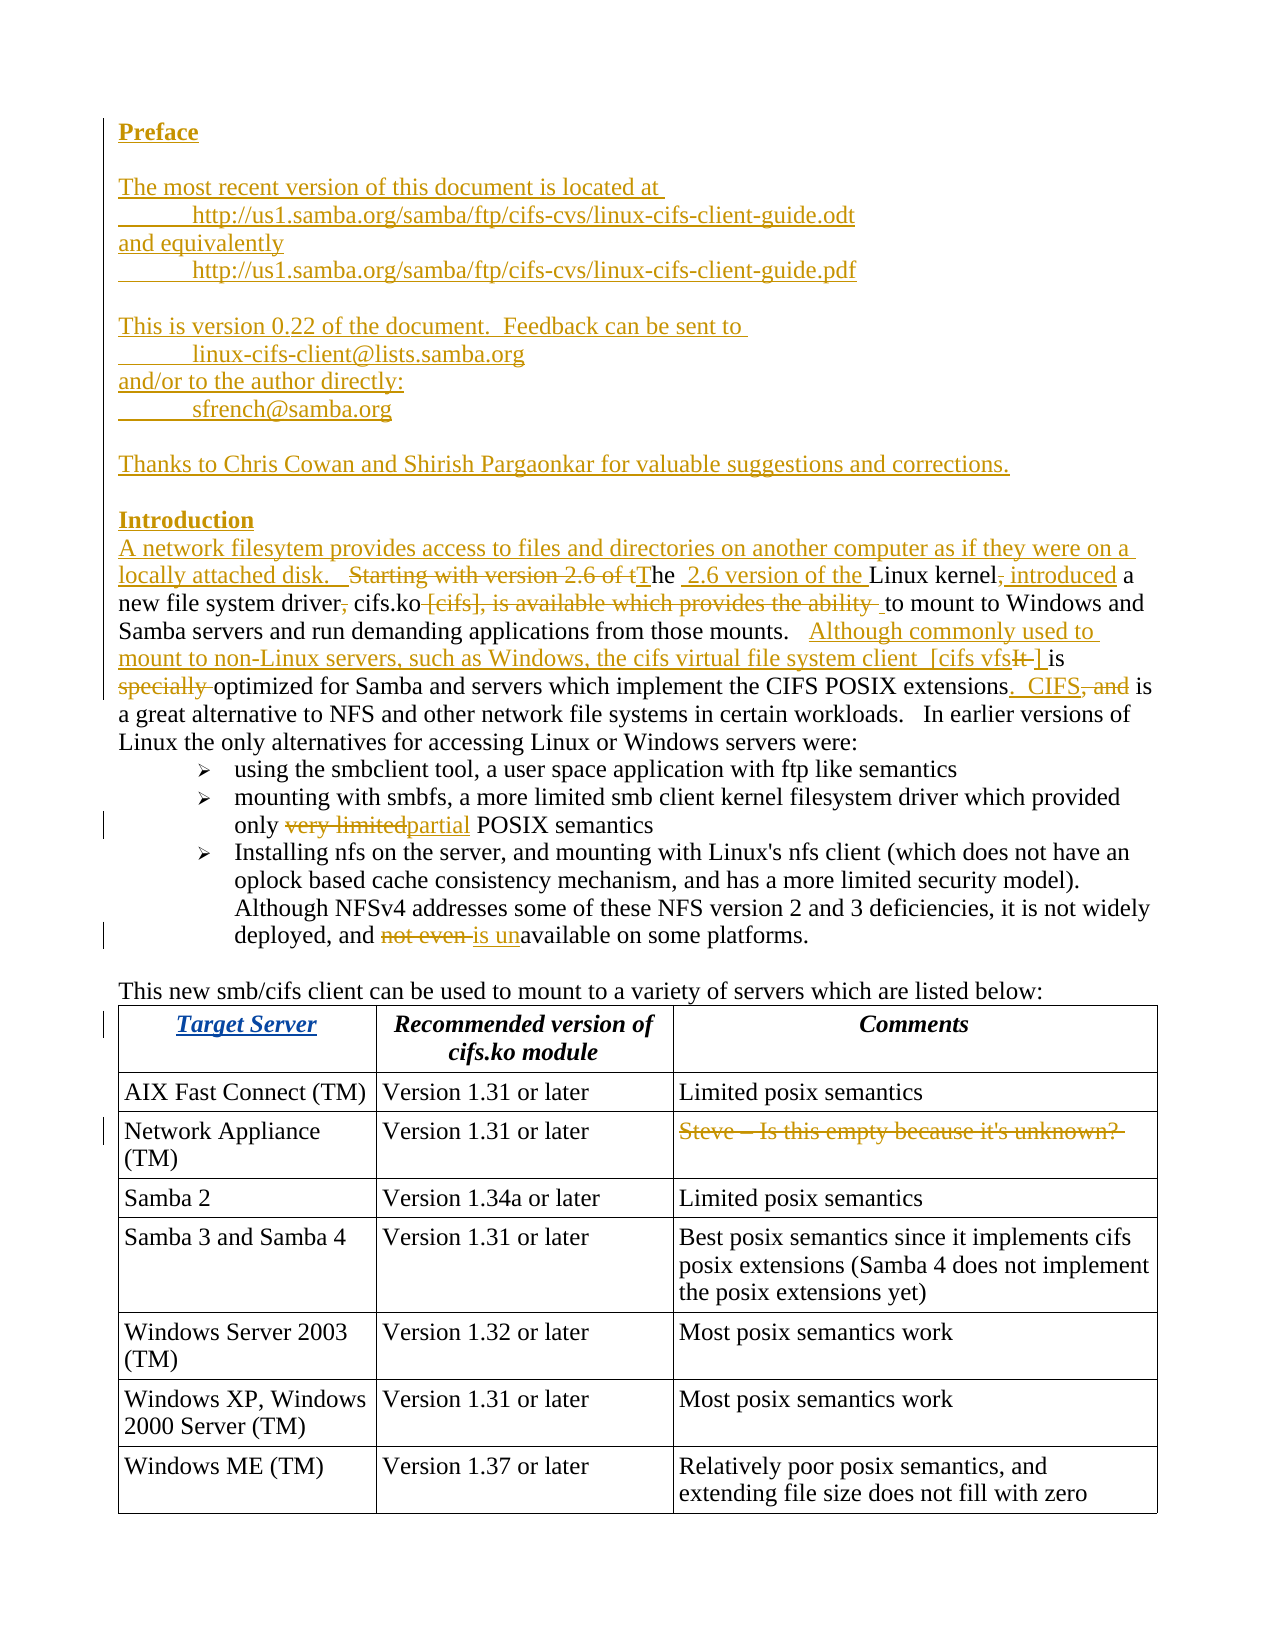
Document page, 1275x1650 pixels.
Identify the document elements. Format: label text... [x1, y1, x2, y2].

text The most recent version of this document is located at [118, 173, 1157, 201]
table_cell [674, 1112, 1157, 1178]
table_cell AIX Fast Connect (TM) [119, 1073, 376, 1111]
table_header Target Server [119, 1006, 376, 1072]
text A network filesytem provides access to files and directories on another computer as if they were on a locally attached disk. The 2.6 version of the Linux kernel introduced a new file system driver cifs.ko to mount to Windows and Samba servers and run demanding applications from those mounts. Although commonly used to mount to non-Linux servers, such as Windows, the cifs virtual file system client [cifs vfs] is optimized for Samba and servers which implement the CIFS POSIX extensions. CIFS is a great alternative to NFS and other network file systems in certain workloads. In earlier versions of Linux the only alternatives for accessing Linux or Windows servers were: [118, 534, 1157, 755]
text Introduction [118, 506, 1157, 534]
table_cell Version 1.31 or later [377, 1073, 673, 1111]
table_cell Version 1.32 or later [377, 1313, 673, 1379]
table_cell Version 1.31 or later [377, 1380, 673, 1446]
text sfrench@samba.org [118, 395, 1157, 423]
text and equivalently [118, 229, 1157, 257]
table_cell Most posix semantics work [674, 1380, 1157, 1446]
text http://us1.samba.org/samba/ftp/cifs-cvs/linux-cifs-client-guide.pdf [118, 257, 1157, 284]
table_cell Windows ME (TM) [119, 1447, 376, 1513]
table_cell Best posix semantics since it implements cifs posix extensions (Samba 4 does not implement the posix extensions yet) [674, 1218, 1157, 1312]
table_cell Relatively poor posix semantics, and extending file size does not fill with zero [674, 1447, 1157, 1513]
table_cell Most posix semantics work [674, 1313, 1157, 1379]
list mounting with smbfs, a more limited smb client kernel filesystem driver which provided only partial POSIX semantics [197, 783, 1157, 838]
table_header Recommended version of cifs.ko module [377, 1006, 673, 1072]
table_cell Network Appliance (TM) [119, 1112, 376, 1178]
text This new smb/cifs client can be used to mount to a variety of servers which are listed below: [118, 977, 1157, 1005]
table_cell Version 1.31 or later [377, 1218, 673, 1312]
table_cell Samba 2 [119, 1179, 376, 1217]
text and/or to the author directly: [118, 367, 1157, 395]
table_cell Limited posix semantics [674, 1179, 1157, 1217]
text linux-cifs-client@lists.samba.org [118, 340, 1157, 367]
text http://us1.samba.org/samba/ftp/cifs-cvs/linux-cifs-client-guide.odt [118, 201, 1157, 229]
table_cell Version 1.34a or later [377, 1179, 673, 1217]
table_cell Version 1.31 or later [377, 1112, 673, 1178]
list Installing nfs on the server, and mounting with Linux's nfs client (which does not have an oplock based cache consistency mechanism, and has a more limited security model). Although NFSv4 addresses some of these NFS version 2 and 3 deficiencies, it is not widely deployed, and is unavailable on some platforms. [197, 838, 1157, 949]
table_cell Windows Server 2003 (TM) [119, 1313, 376, 1379]
table_cell Windows XP, Windows 2000 Server (TM) [119, 1380, 376, 1446]
table_header Comments [674, 1006, 1157, 1072]
text Preface [118, 118, 1157, 146]
list using the smbclient tool, a user space application with ftp like semantics [197, 755, 1157, 783]
table_cell Limited posix semantics [674, 1073, 1157, 1111]
text This is version 0.22 of the document. Feedback can be sent to [118, 312, 1157, 340]
table_cell Version 1.37 or later [377, 1447, 673, 1513]
table_cell Samba 3 and Samba 4 [119, 1218, 376, 1312]
text Thanks to Chris Cowan and Shirish Pargaonkar for valuable suggestions and corrections. [118, 451, 1157, 478]
